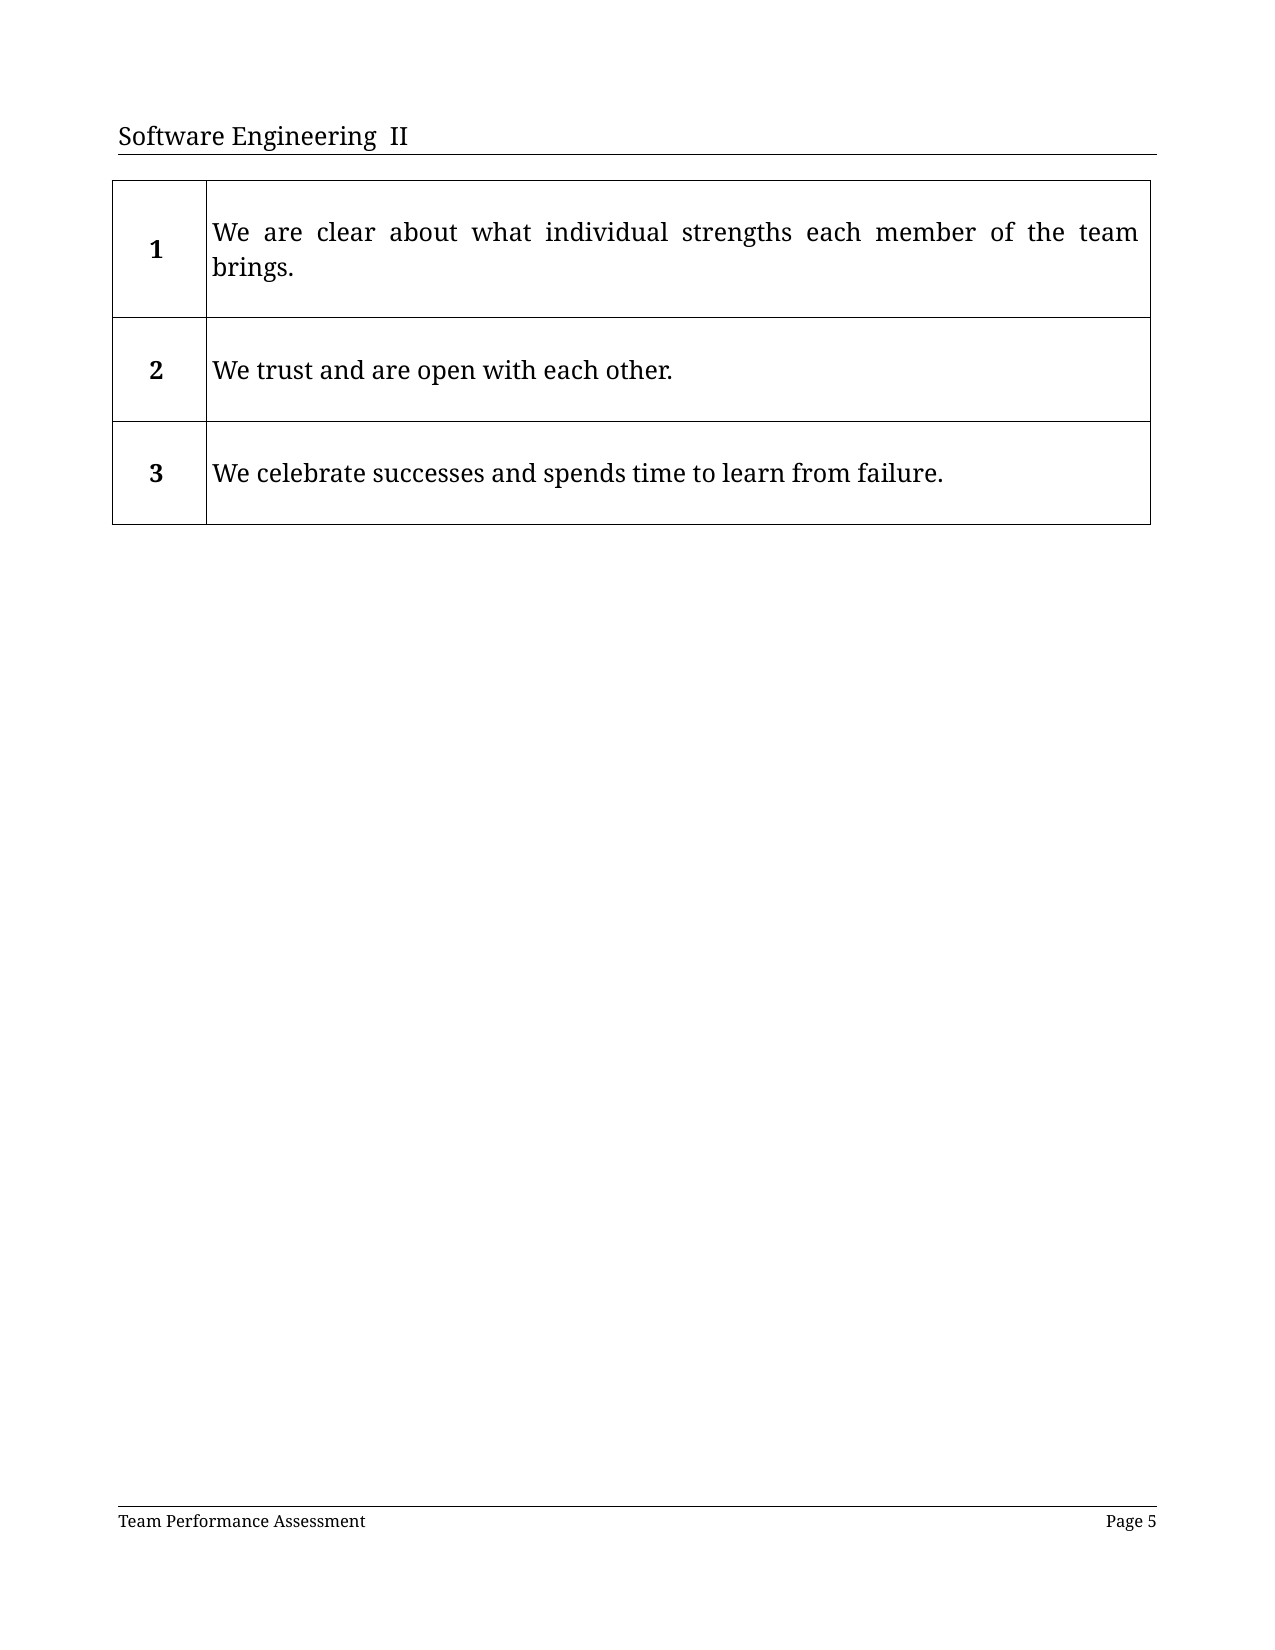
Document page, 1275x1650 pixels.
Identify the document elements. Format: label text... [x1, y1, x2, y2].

table_cell We celebrate successes and spends time to learn from failure. [207, 422, 1150, 524]
table_cell 2 [113, 318, 206, 421]
table_header We are clear about what individual strengths each member of the team brings. [207, 181, 1150, 317]
table_cell 3 [113, 422, 206, 524]
table_header 1 [113, 181, 206, 317]
table_cell We trust and are open with each other. [207, 318, 1150, 421]
